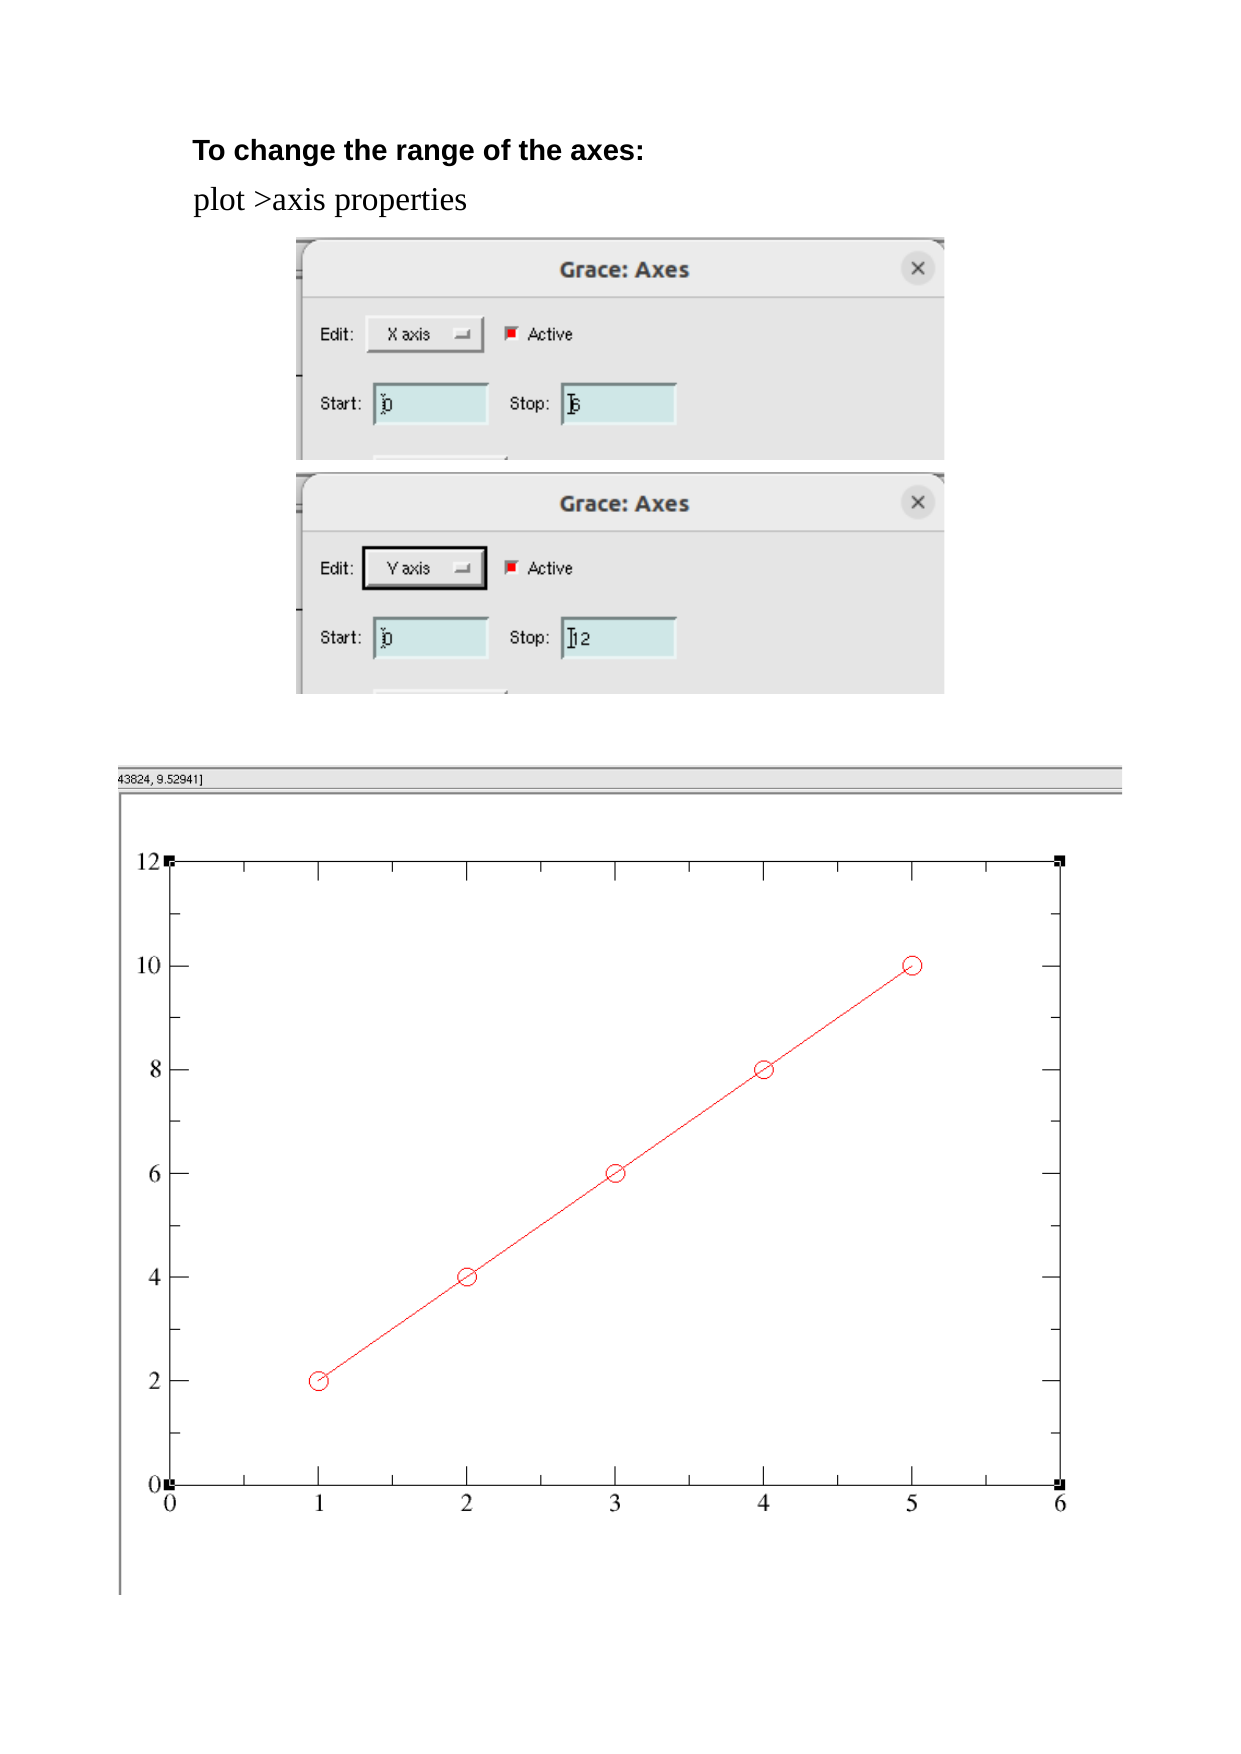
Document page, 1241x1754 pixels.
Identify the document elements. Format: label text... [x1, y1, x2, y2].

picture [296, 472, 945, 694]
text plot >axis properties [118, 179, 1122, 217]
subtitle To change the range of the axes: [118, 133, 1122, 166]
picture [296, 237, 945, 460]
picture [118, 765, 1123, 1595]
